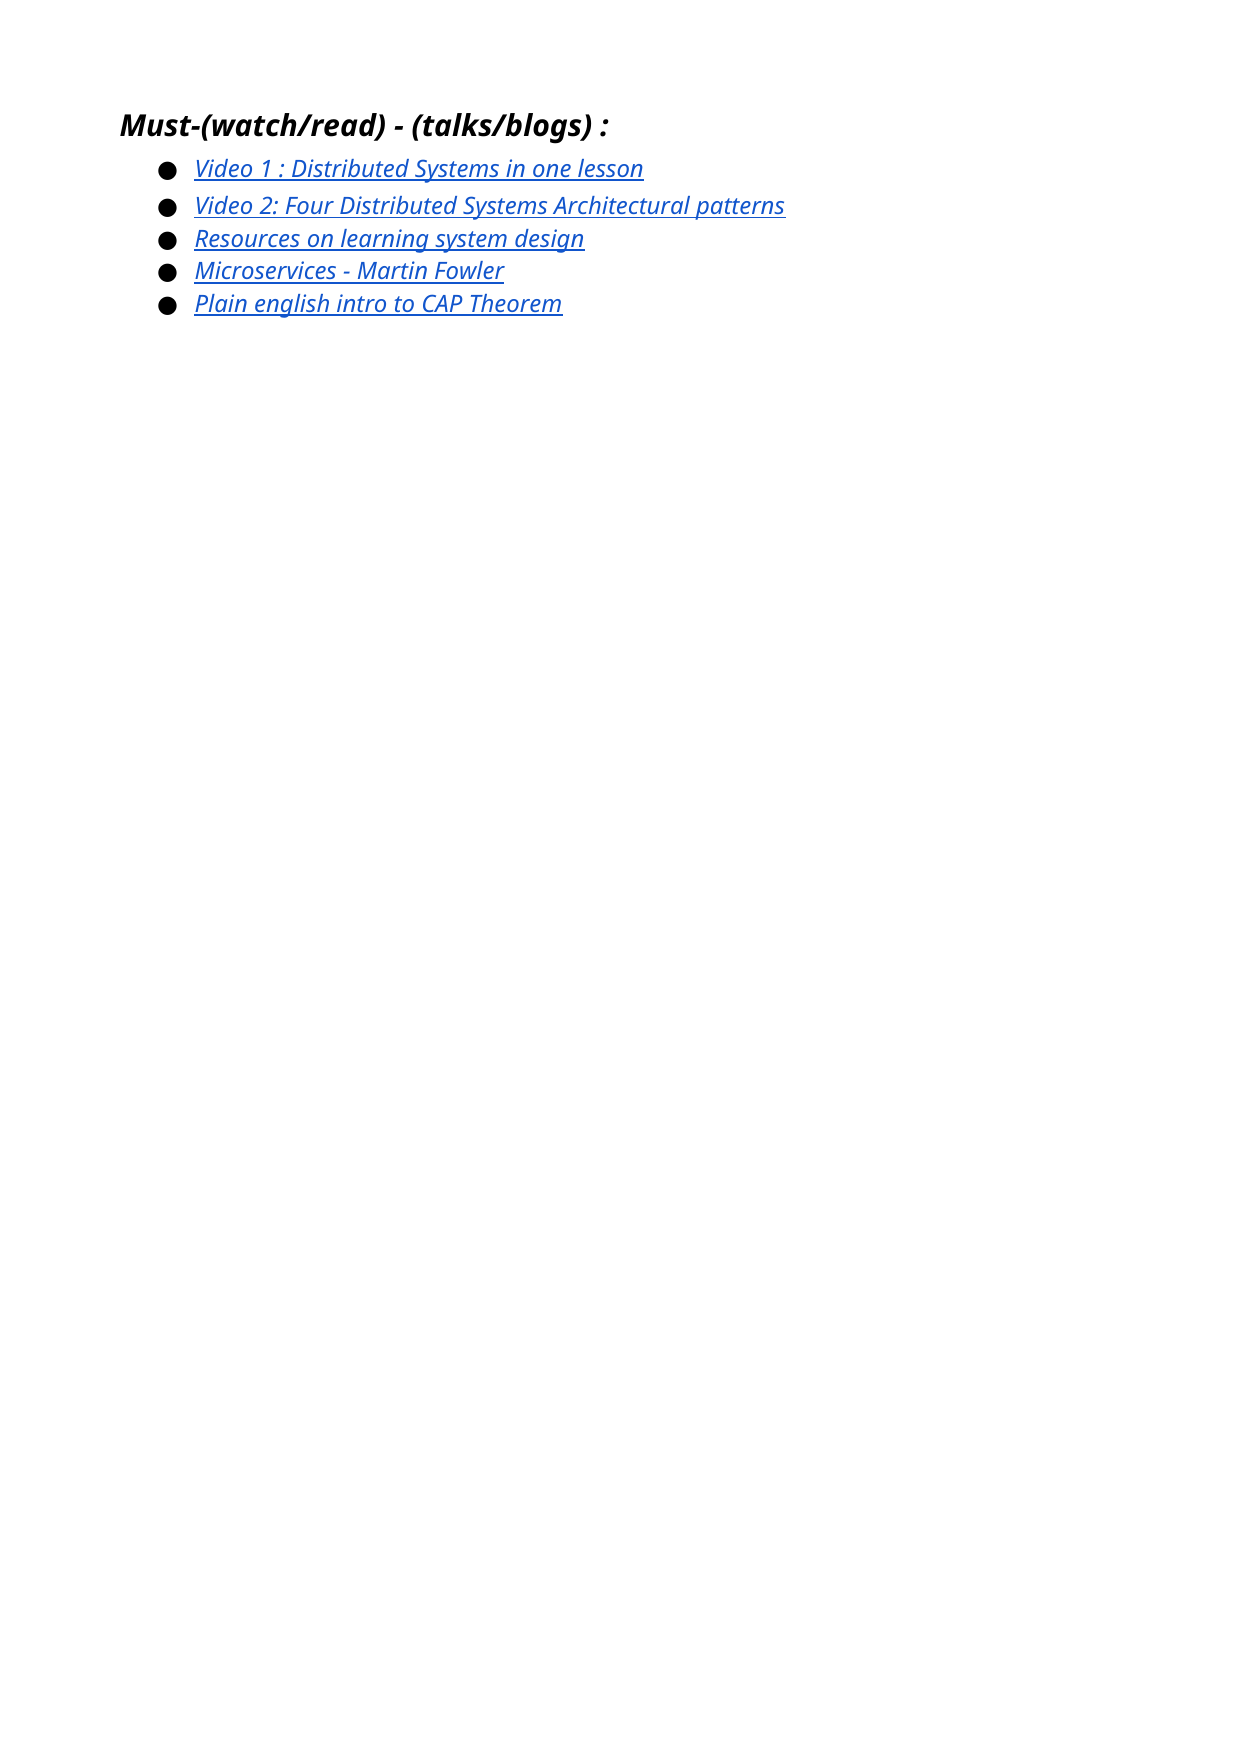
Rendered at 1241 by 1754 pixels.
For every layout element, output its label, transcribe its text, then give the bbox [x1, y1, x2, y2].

list Video 2: Four Distributed Systems Architectural patterns [157, 189, 1090, 222]
list Resources on learning system design [157, 222, 1090, 254]
text Must-(watch/read) - (talks/blogs) : [44, 104, 1090, 145]
list Microservices - Martin Fowler [157, 254, 1090, 287]
list Plain english intro to CAP Theorem [157, 287, 1090, 319]
list Video 1 : Distributed Systems in one lesson [157, 152, 1090, 184]
